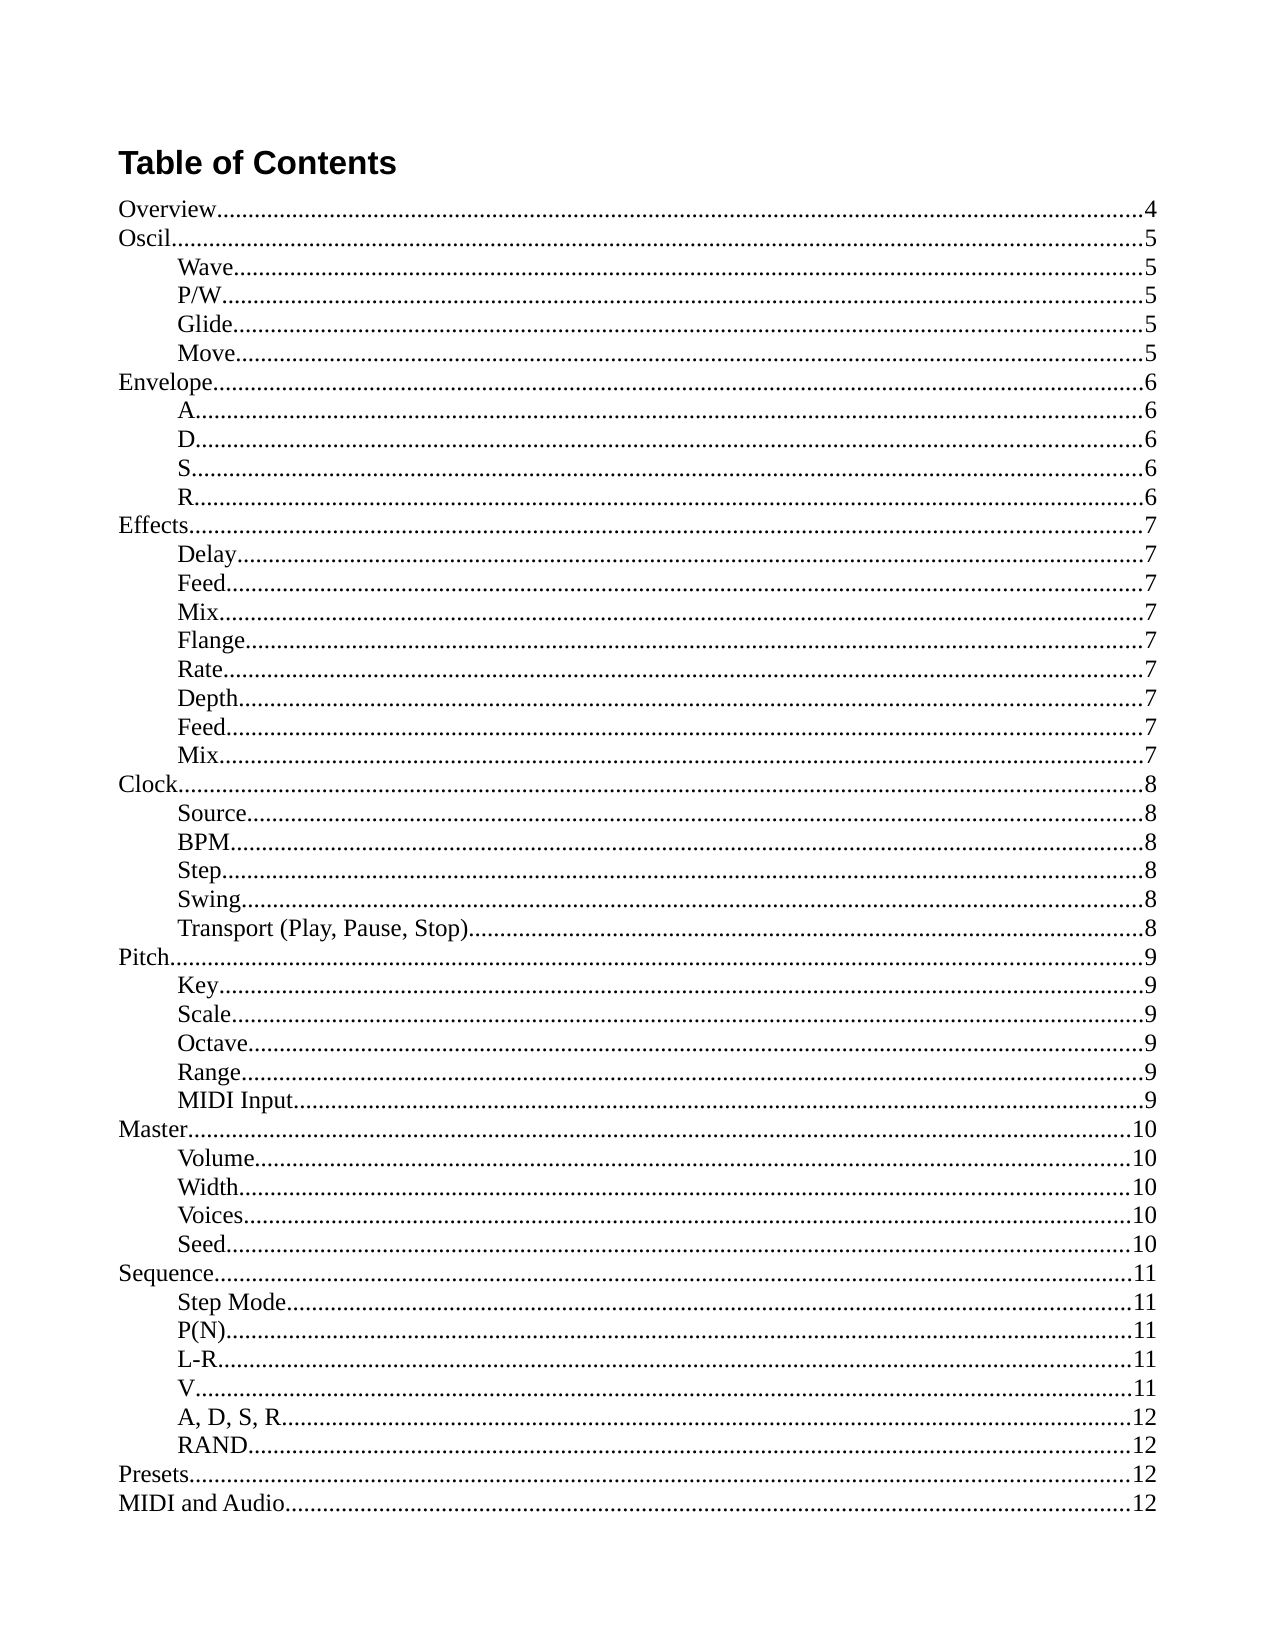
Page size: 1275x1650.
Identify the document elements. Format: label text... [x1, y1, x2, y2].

text A 6 [177, 395, 1157, 424]
text Voices 10 [177, 1200, 1157, 1229]
text Clock 8 [118, 769, 1157, 798]
text Source 8 [177, 798, 1157, 827]
text Master 10 [118, 1114, 1157, 1143]
text Range 9 [177, 1057, 1157, 1085]
text Wave 5 [177, 252, 1157, 280]
text Pitch 9 [118, 942, 1157, 970]
text Key 9 [177, 970, 1157, 999]
text Feed 7 [177, 568, 1157, 597]
text Flange 7 [177, 625, 1157, 654]
text P(N) 11 [177, 1315, 1157, 1344]
text Volume 10 [177, 1143, 1157, 1172]
subtitle Table of Contents [118, 143, 1157, 182]
text MIDI Input 9 [177, 1085, 1157, 1114]
text V 11 [177, 1373, 1157, 1402]
text BPM 8 [177, 827, 1157, 855]
text Oscil 5 [118, 223, 1157, 252]
text Swing 8 [177, 884, 1157, 913]
text Rate 7 [177, 654, 1157, 683]
text Transport (Play, Pause, Stop) 8 [177, 913, 1157, 942]
text Width 10 [177, 1172, 1157, 1200]
text A, D, S, R 12 [177, 1402, 1157, 1430]
text Envelope 6 [118, 367, 1157, 395]
text D 6 [177, 424, 1157, 453]
text Delay 7 [177, 539, 1157, 568]
text Mix 7 [177, 740, 1157, 769]
text S 6 [177, 453, 1157, 482]
text Step 8 [177, 855, 1157, 884]
text Seed 10 [177, 1229, 1157, 1258]
text Feed 7 [177, 712, 1157, 740]
text RAND 12 [177, 1430, 1157, 1459]
text Presets 12 [118, 1459, 1157, 1488]
text Mix 7 [177, 597, 1157, 625]
text Depth 7 [177, 683, 1157, 712]
text Effects 7 [118, 510, 1157, 539]
text Overview 4 [118, 194, 1157, 223]
text Scale 9 [177, 999, 1157, 1028]
text L-R 11 [177, 1344, 1157, 1373]
text R 6 [177, 482, 1157, 510]
text Move 5 [177, 338, 1157, 367]
text Octave 9 [177, 1028, 1157, 1057]
text Glide 5 [177, 309, 1157, 338]
text Step Mode 11 [177, 1287, 1157, 1315]
text MIDI and Audio 12 [118, 1488, 1157, 1517]
text P/W 5 [177, 280, 1157, 309]
text Sequence 11 [118, 1258, 1157, 1287]
